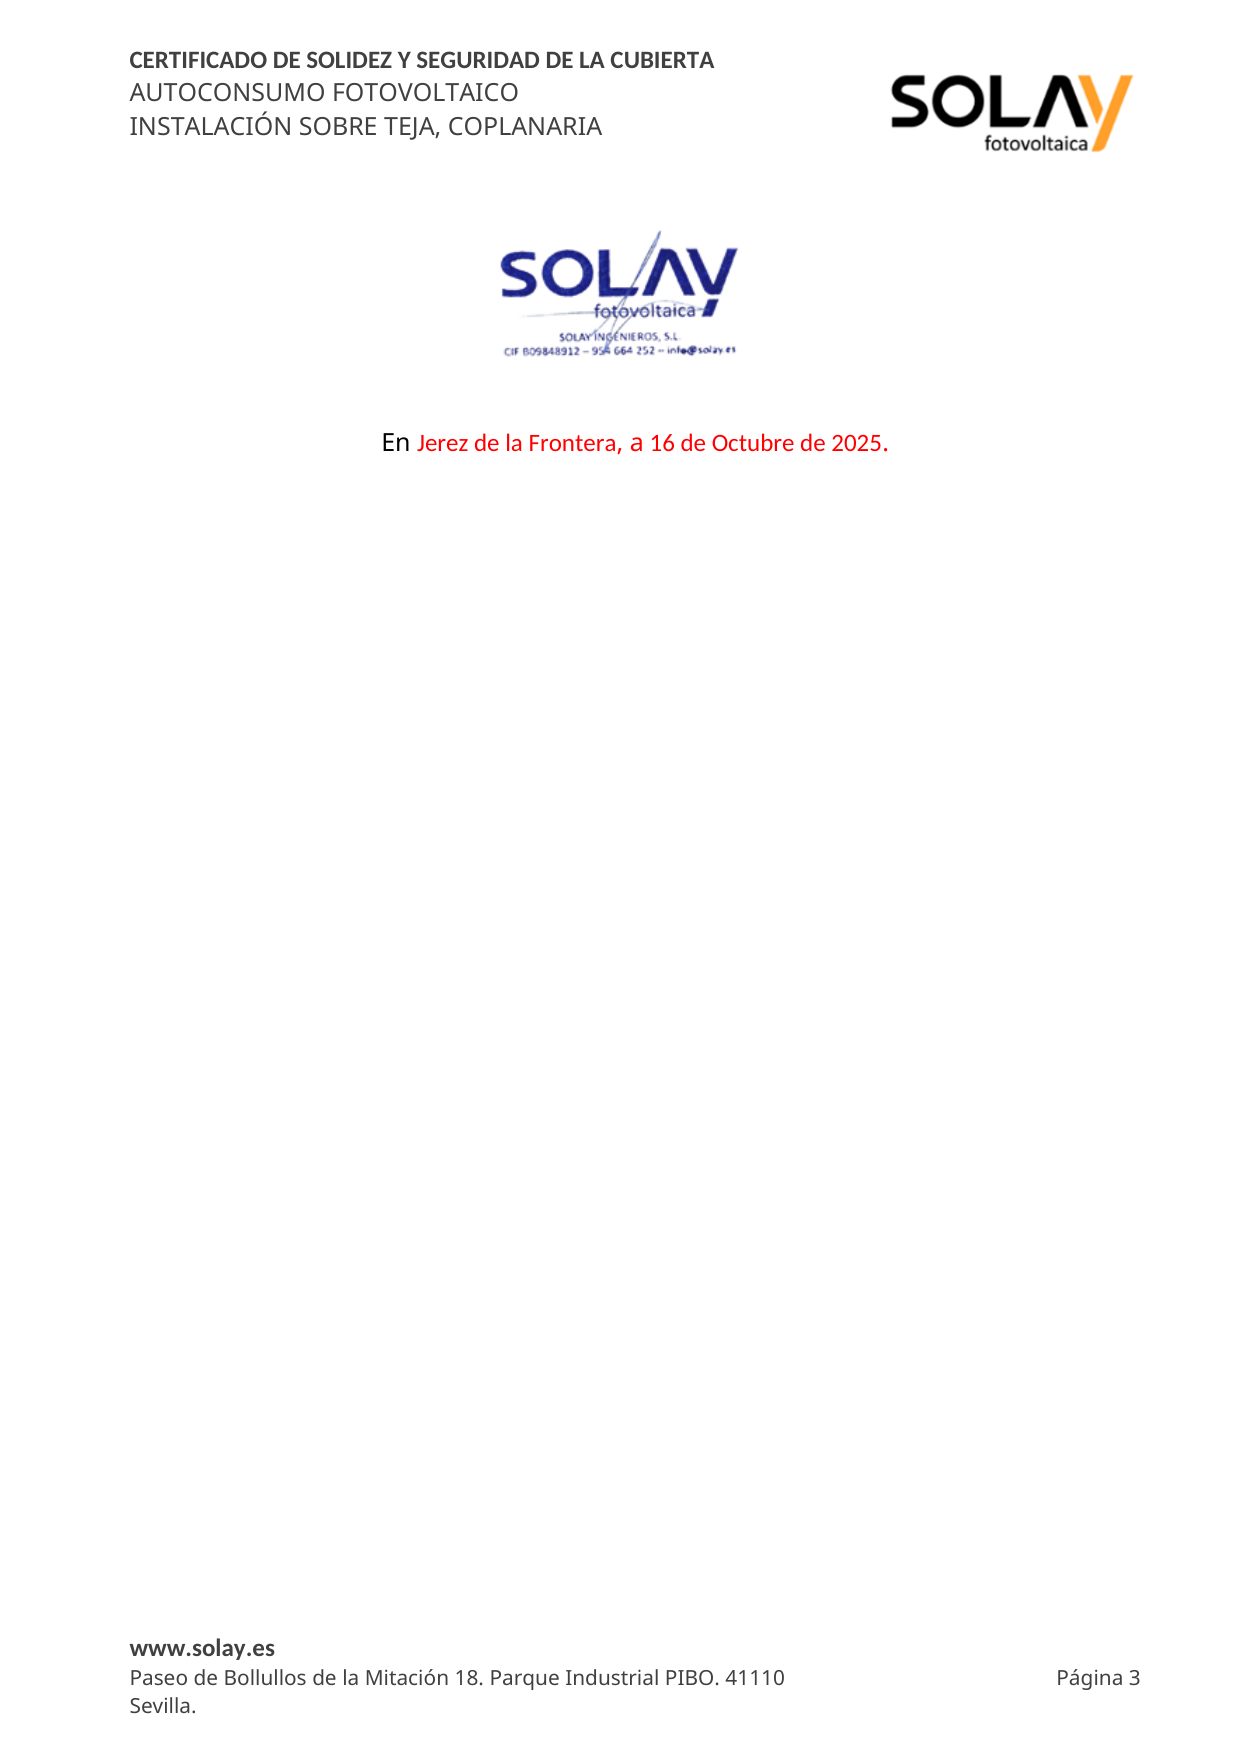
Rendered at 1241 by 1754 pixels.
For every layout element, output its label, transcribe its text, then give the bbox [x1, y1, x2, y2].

text En Jerez de la Frontera, a 16 de Octubre de 2025. [118, 424, 1152, 458]
